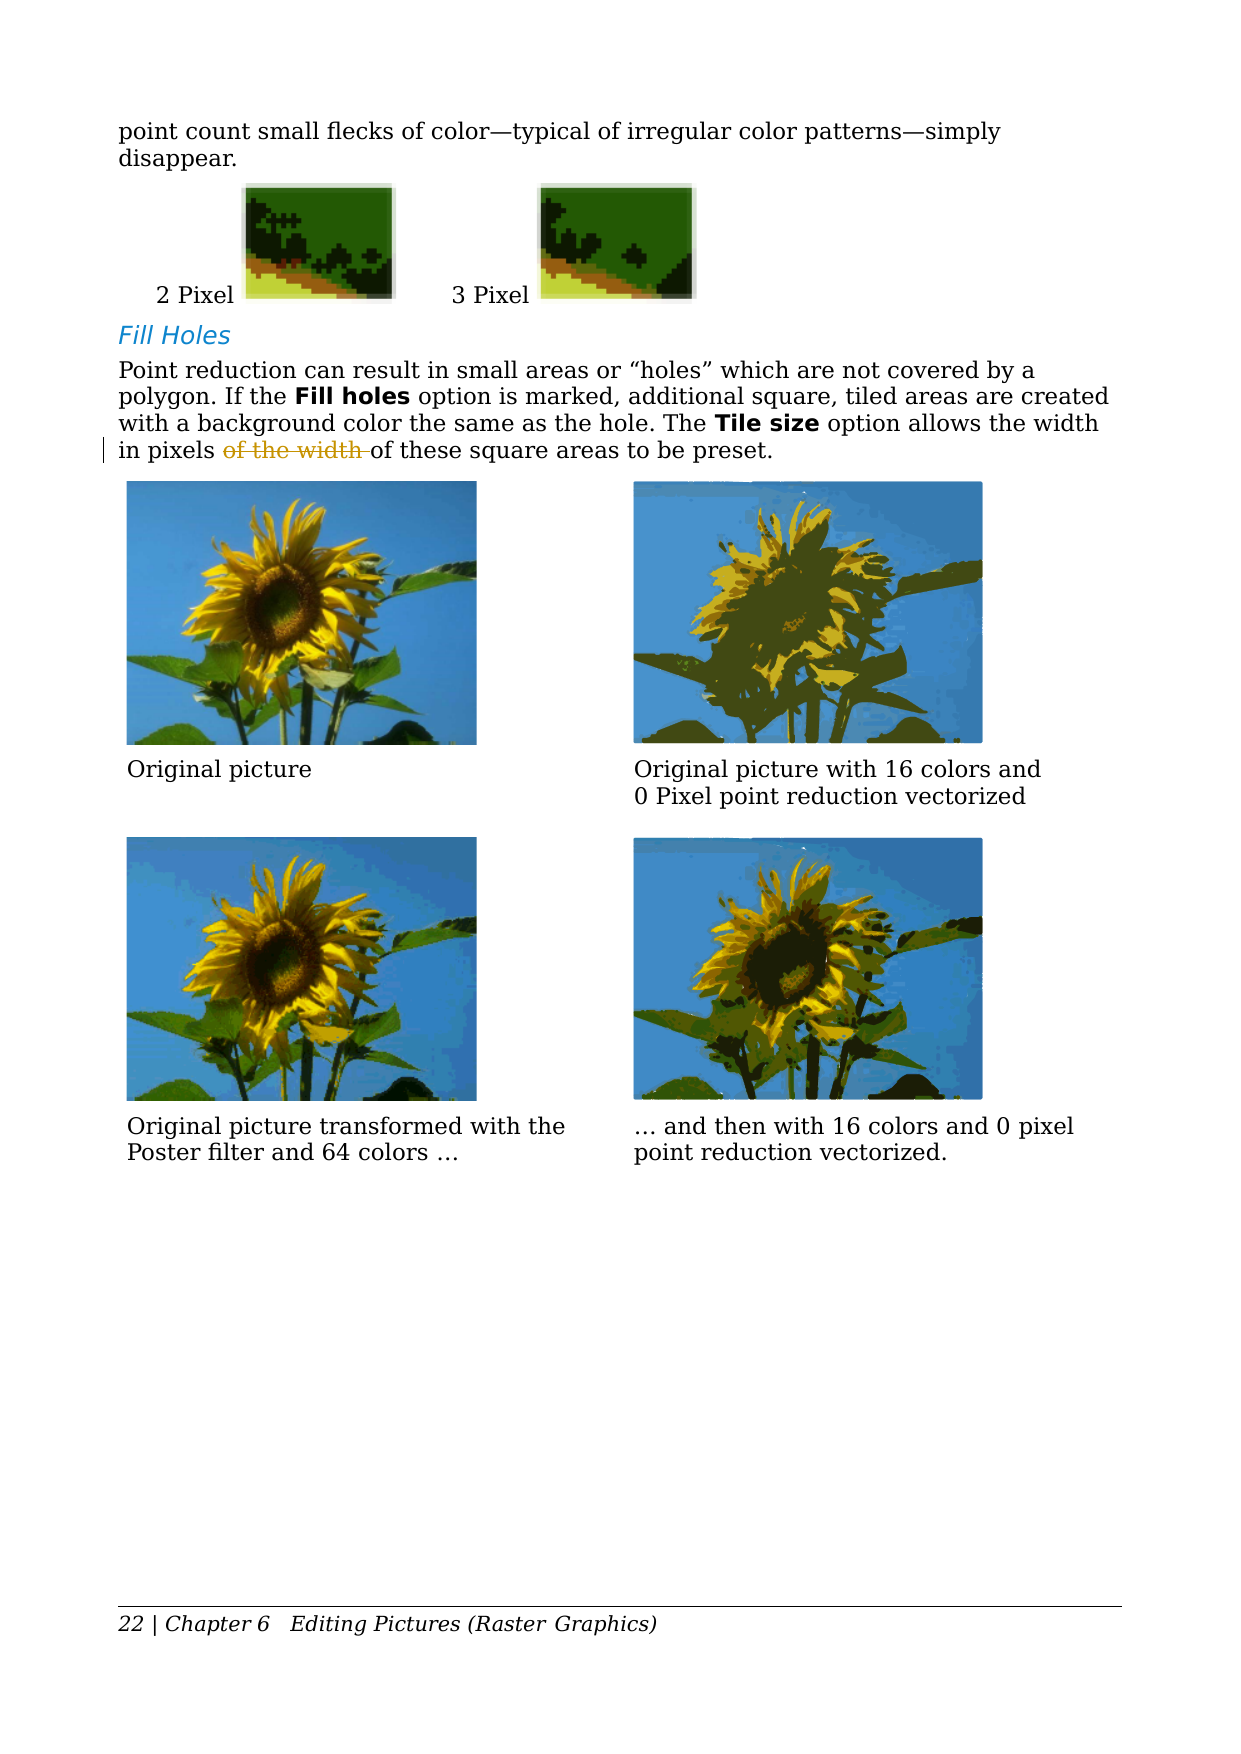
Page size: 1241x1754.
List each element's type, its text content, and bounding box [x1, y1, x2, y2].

picture [241, 183, 397, 304]
text Point reduction can result in small areas or “holes” which are not covered by a polygon. If the Fill holes option is marked, additional square, tiled areas are created with a background color the same as the hole. The Tile size option allows the width in pixels of these square areas to be preset. [118, 357, 1122, 463]
text point count small flecks of color—typical of irregular color patterns—simply disappear. [118, 118, 1122, 171]
table_cell … and then with 16 colors and 0 pixel point reduction vectorized. [628, 832, 1122, 1184]
picture [126, 481, 477, 745]
picture [536, 183, 697, 304]
table_header Original picture with 16 colors and 0 Pixel point reduction vectorized [628, 476, 1122, 832]
subtitle Fill Holes [118, 321, 1122, 350]
picture [126, 837, 477, 1101]
text 2 Pixel 3 Pixel [156, 184, 1122, 309]
table_header Original picture [121, 476, 628, 832]
table_cell Original picture transformed with the Poster filter and 64 colors … [121, 832, 628, 1184]
